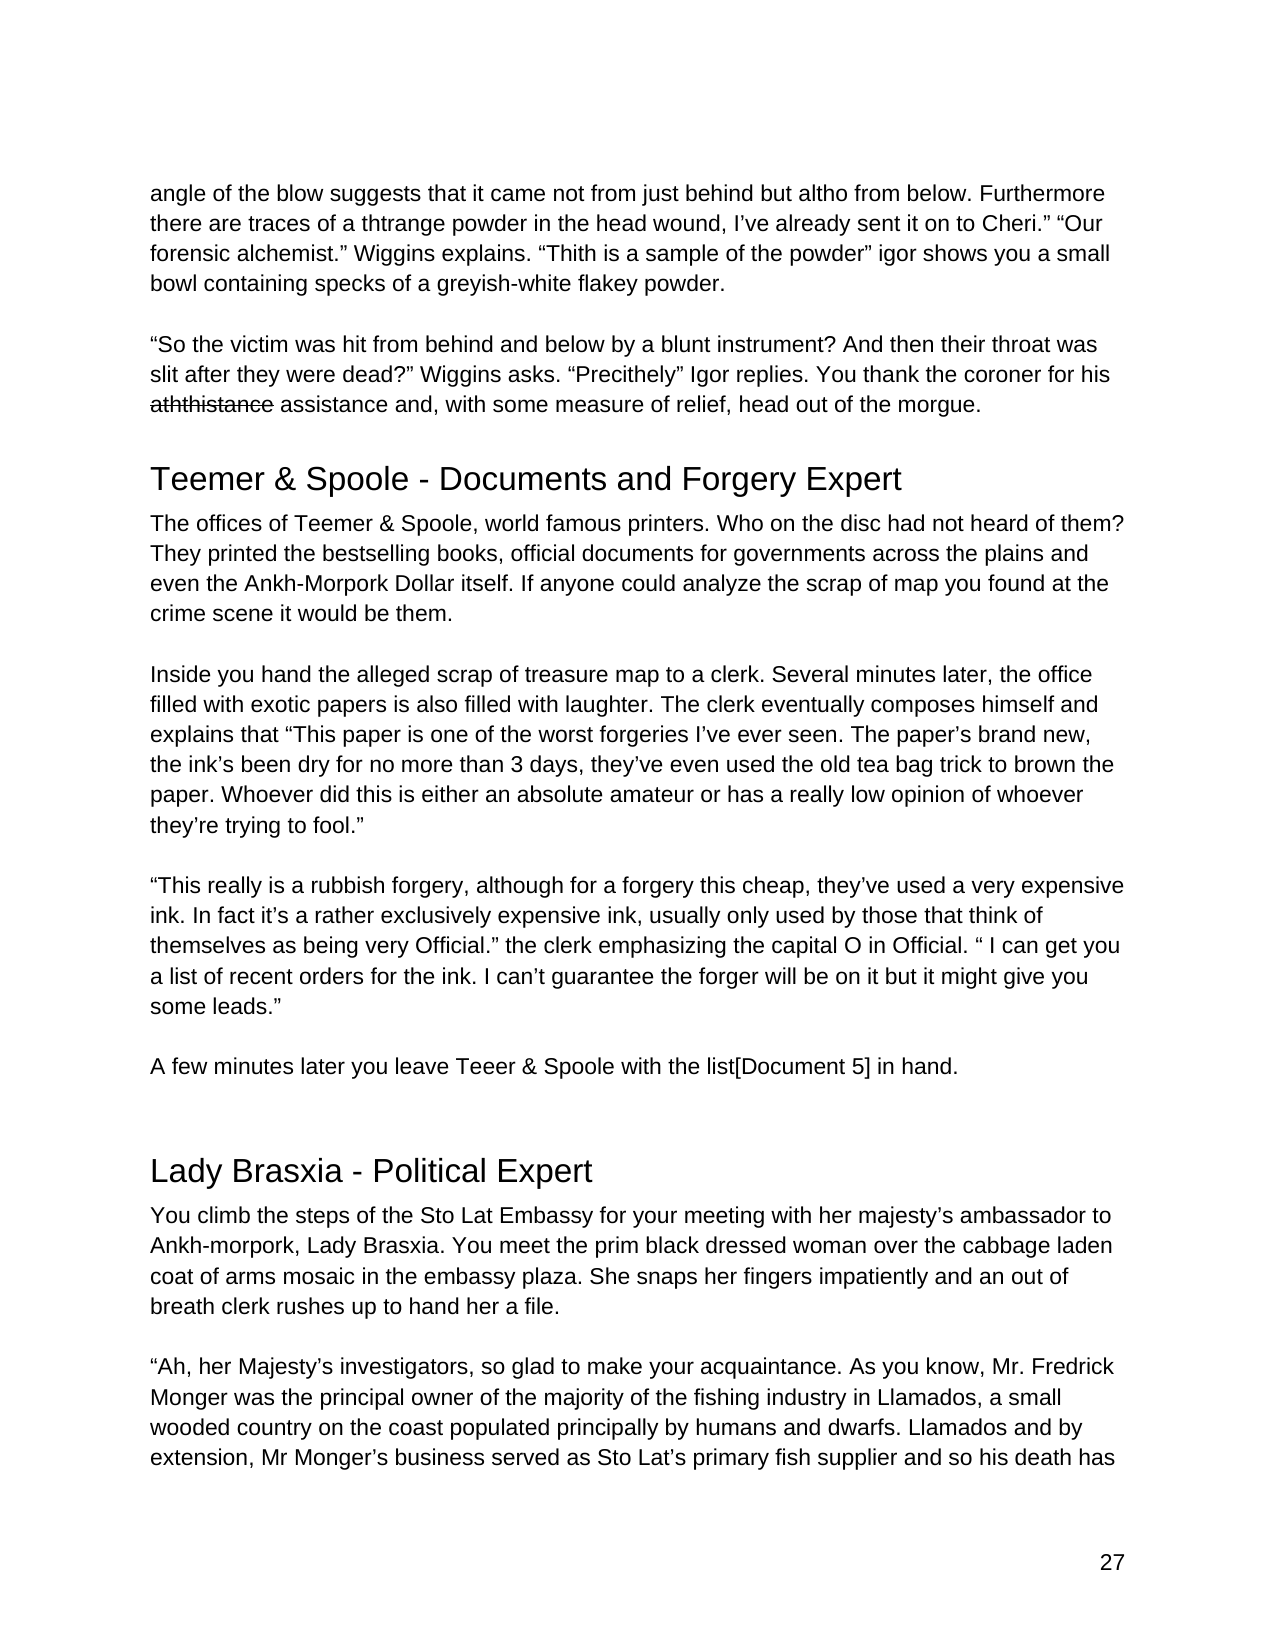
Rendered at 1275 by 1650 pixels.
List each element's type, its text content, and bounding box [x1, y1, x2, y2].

text You climb the steps of the Sto Lat Embassy for your meeting with her majesty’s ambassador to Ankh-morpork, Lady Brasxia. You meet the prim black dressed woman over the cabbage laden coat of arms mosaic in the embassy plaza. She snaps her fingers impatiently and an out of breath clerk rushes up to hand her a file. [150, 1202, 1125, 1319]
subtitle Lady Brasxia - Political Expert [150, 1151, 1125, 1190]
text A few minutes later you leave Teeer & Spoole with the list[Document 5] in hand. [150, 1053, 1125, 1080]
text Inside you hand the alleged scrap of treasure map to a clerk. Several minutes later, the office filled with exotic papers is also filled with laughter. The clerk eventually composes himself and explains that “This paper is one of the worst forgeries I’ve ever seen. The paper’s brand new, the ink’s been dry for no more than 3 days, they’ve even used the old tea bag trick to brown the paper. Whoever did this is either an absolute amateur or has a really low opinion of whoever they’re trying to fool.” [150, 661, 1125, 838]
text “Ah, her Majesty’s investigators, so glad to make your acquaintance. As you know, Mr. Fredrick Monger was the principal owner of the majority of the fishing industry in Llamados, a small wooded country on the coast populated principally by humans and dwarfs. Llamados and by extension, Mr Monger’s business served as Sto Lat’s primary fish supplier and so his death has [150, 1353, 1125, 1470]
text angle of the blow suggests that it came not from just behind but altho from below. Furthermore there are traces of a thtrange powder in the head wound, I’ve already sent it on to Cheri.” “Our forensic alchemist.” Wiggins explains. “Thith is a sample of the powder” igor shows you a small bowl containing specks of a greyish-white flakey powder. [150, 179, 1125, 296]
text “So the victim was hit from behind and below by a blunt instrument? And then their throat was slit after they were dead?” Wiggins asks. “Precithely” Igor replies. You thank the coroner for his aththistance assistance and, with some measure of relief, head out of the morgue. [150, 331, 1125, 417]
text The offices of Teemer & Spoole, world famous printers. Who on the disc had not heard of them? They printed the bestselling books, official documents for governments across the plains and even the Ankh-Morpork Dollar itself. If anyone could analyze the scrap of map you found at the crime scene it would be them. [150, 509, 1125, 627]
subtitle Teemer & Spoole - Documents and Forgery Expert [150, 459, 1125, 497]
text “This really is a rubbish forgery, although for a forgery this cheap, they’ve used a very expensive ink. In fact it’s a rather exclusively expensive ink, usually only used by those that think of themselves as being very Official.” the clerk emphasizing the capital O in Official. “ I can get you a list of recent orders for the ink. I can’t guarantee the forger will be on it but it might give you some leads.” [150, 872, 1125, 1019]
